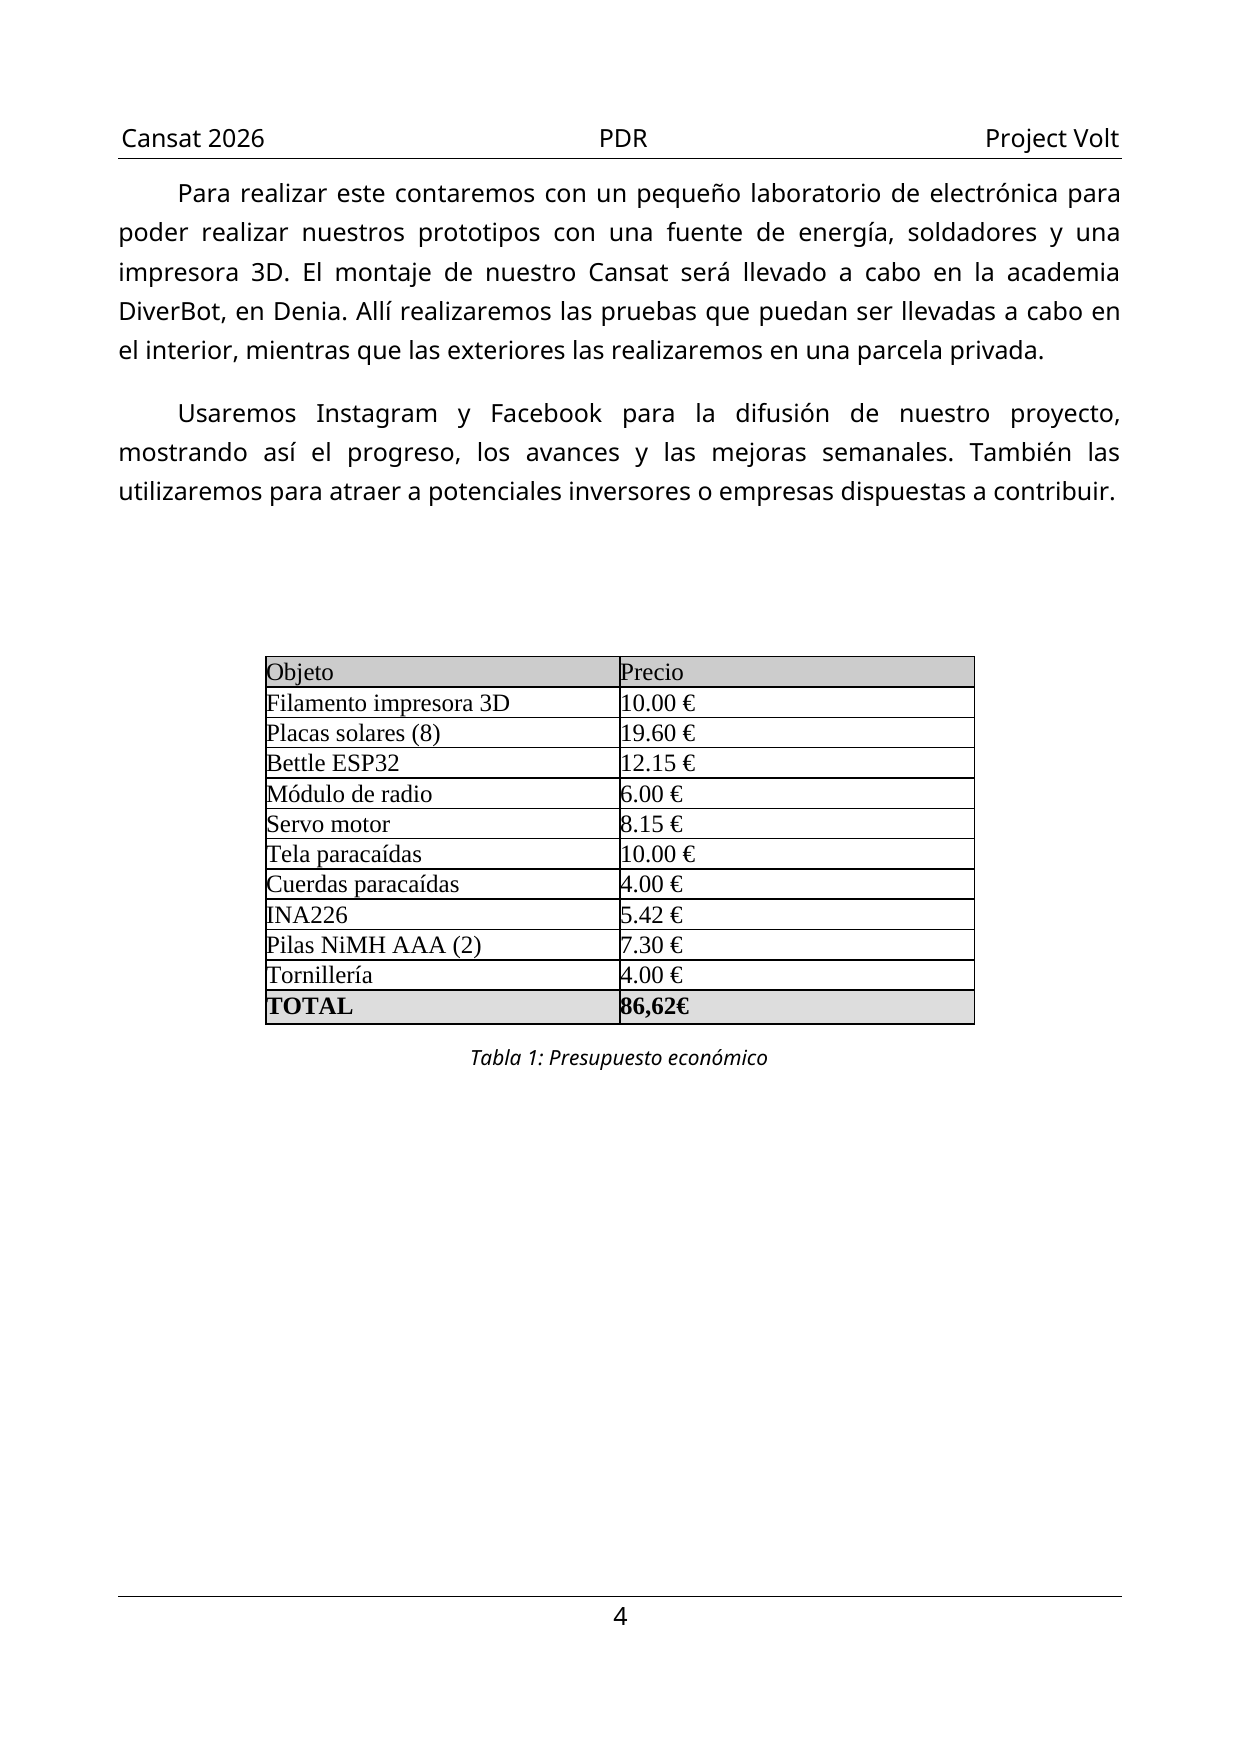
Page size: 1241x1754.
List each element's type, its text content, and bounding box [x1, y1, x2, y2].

table_cell Bettle ESP32 [267, 748, 619, 777]
text Tabla 1: Presupuesto económico [118, 1043, 1122, 1071]
table_cell TOTAL [267, 991, 619, 1023]
table_cell Servo motor [267, 809, 619, 838]
table_cell Tela paracaídas [267, 839, 619, 868]
table_cell 5,42 € [621, 900, 974, 929]
table_cell 10,00 € [621, 688, 974, 716]
table_cell 4,00 € [621, 961, 974, 989]
table_cell 4,00 € [621, 870, 974, 898]
table_cell Pilas NiMH AAA (2) [267, 930, 619, 959]
table_cell Filamento impresora 3D [267, 688, 619, 716]
table_cell 6,00 € [621, 779, 974, 807]
table_cell Placas solares (8) [267, 718, 619, 747]
table_cell 10,00 € [621, 839, 974, 868]
table_cell Módulo de radio [267, 779, 619, 807]
text Para realizar este contaremos con un pequeño laboratorio de electrónica para poder realizar nuestros prototipos con una fuente de energía, soldadores y una impresora 3D. El montaje de nuestro Cansat será llevado a cabo en la academia DiverBot, en Denia. Allí realizaremos las pruebas que puedan ser llevadas a cabo en el interior, mientras que las exteriores las realizaremos en una parcela privada. [118, 176, 1122, 367]
text Usaremos Instagram y Facebook para la difusión de nuestro proyecto, mostrando así el progreso, los avances y las mejoras semanales. También las utilizaremos para atraer a potenciales inversores o empresas dispuestas a contribuir. [118, 395, 1122, 508]
table_cell 12,15 € [621, 748, 974, 777]
table_header Precio [621, 657, 974, 686]
table_header Objeto [267, 657, 619, 686]
table_cell Tornillería [267, 961, 619, 989]
table_cell 86,62€ [621, 991, 974, 1023]
table_cell Cuerdas paracaídas [267, 870, 619, 898]
table_cell 8,15 € [621, 809, 974, 838]
table_cell 19,60 € [621, 718, 974, 747]
table_cell INA226 [267, 900, 619, 929]
table_cell 7,30 € [621, 930, 974, 959]
